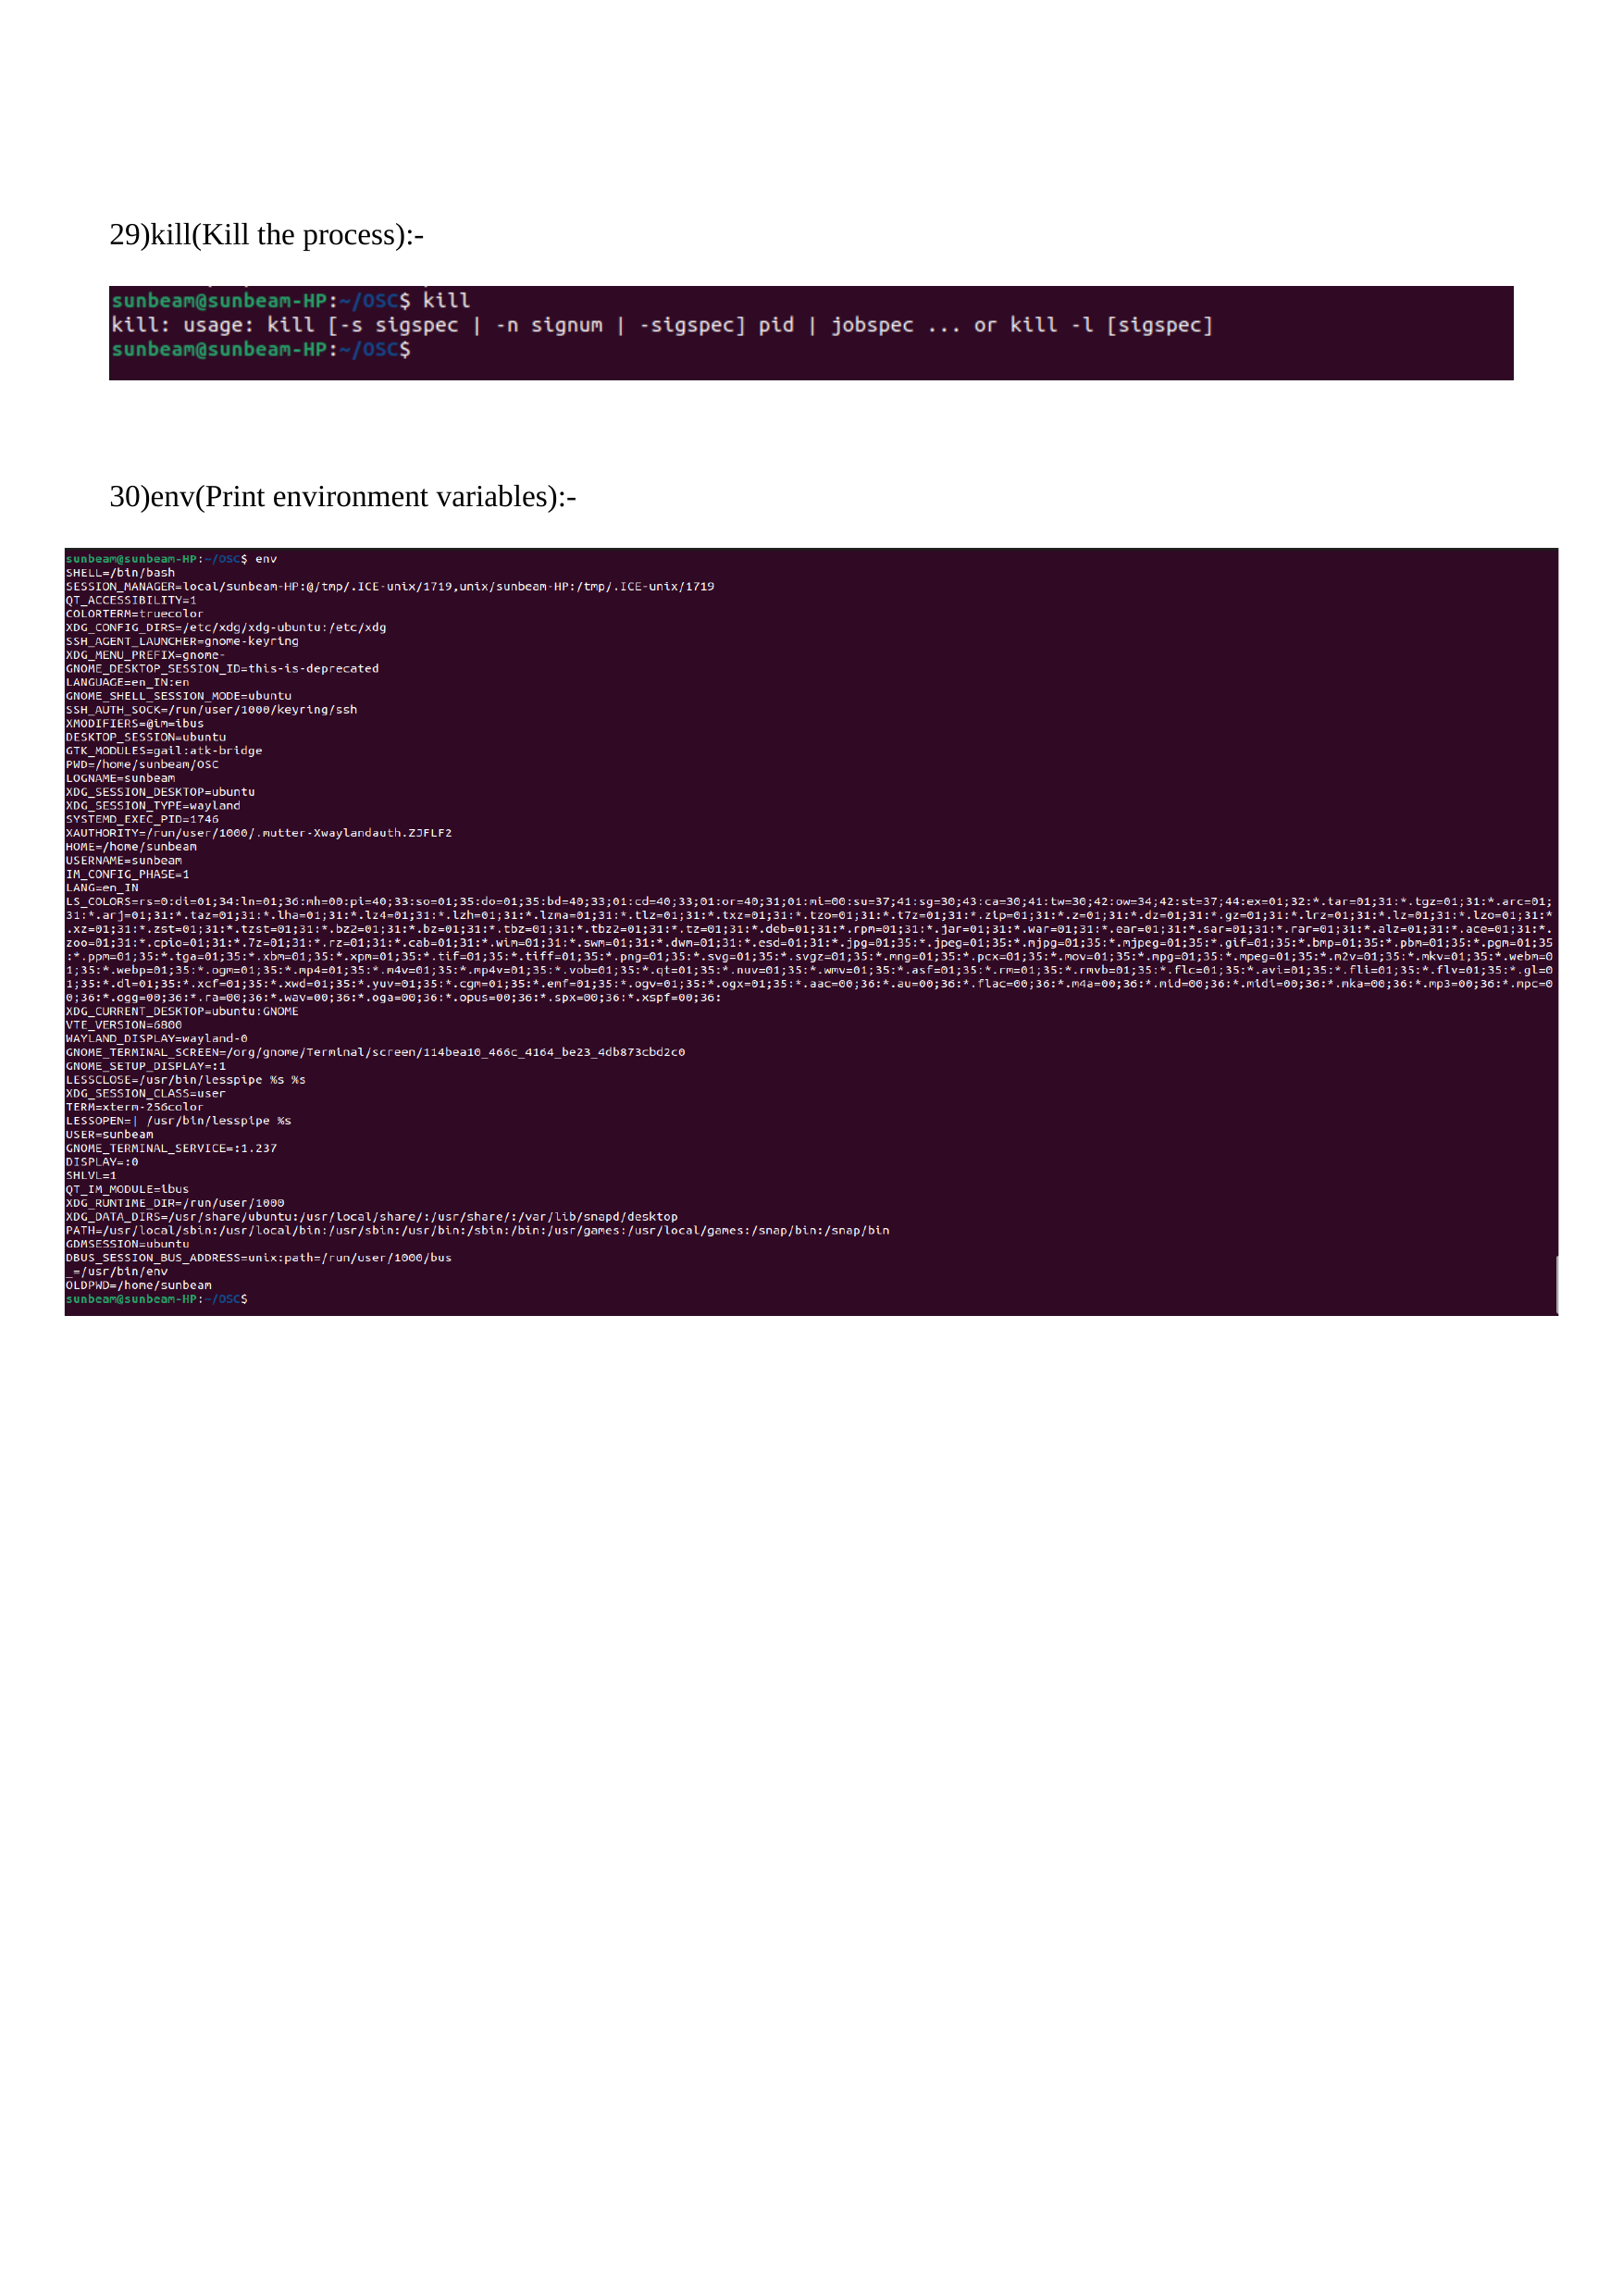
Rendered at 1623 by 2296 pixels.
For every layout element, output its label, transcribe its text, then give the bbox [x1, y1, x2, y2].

picture [109, 286, 1514, 380]
picture [64, 548, 1559, 1316]
text 29)kill(Kill the process):- [109, 216, 1514, 251]
text 30)env(Print environment variables):- [109, 478, 1514, 513]
